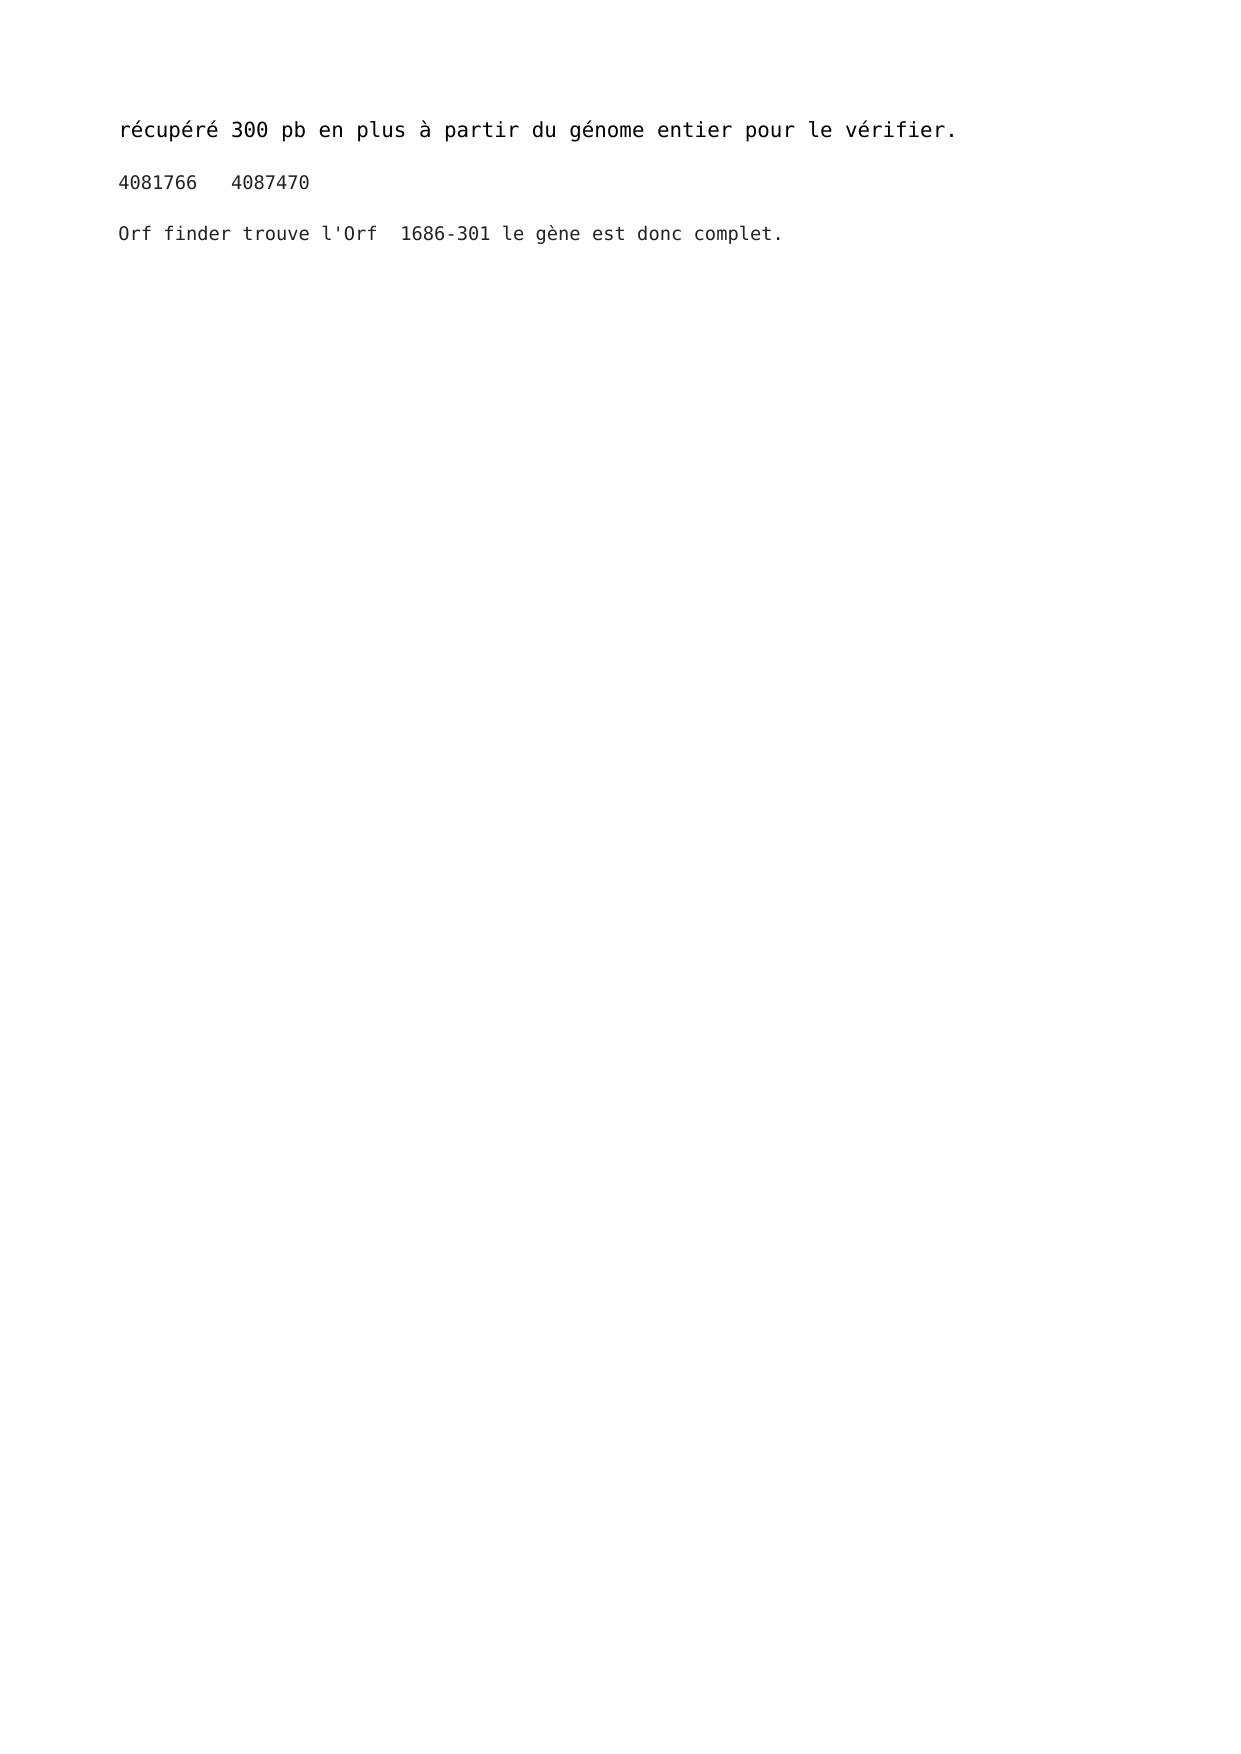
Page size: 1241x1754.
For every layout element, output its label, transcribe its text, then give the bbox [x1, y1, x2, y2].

text récupéré 300 pb en plus à partir du génome entier pour le vérifier. [118, 118, 1122, 142]
text 4081766 4087470 [118, 172, 1122, 194]
text Orf finder trouve l'Orf 1686-301 le gène est donc complet. [118, 223, 1122, 245]
